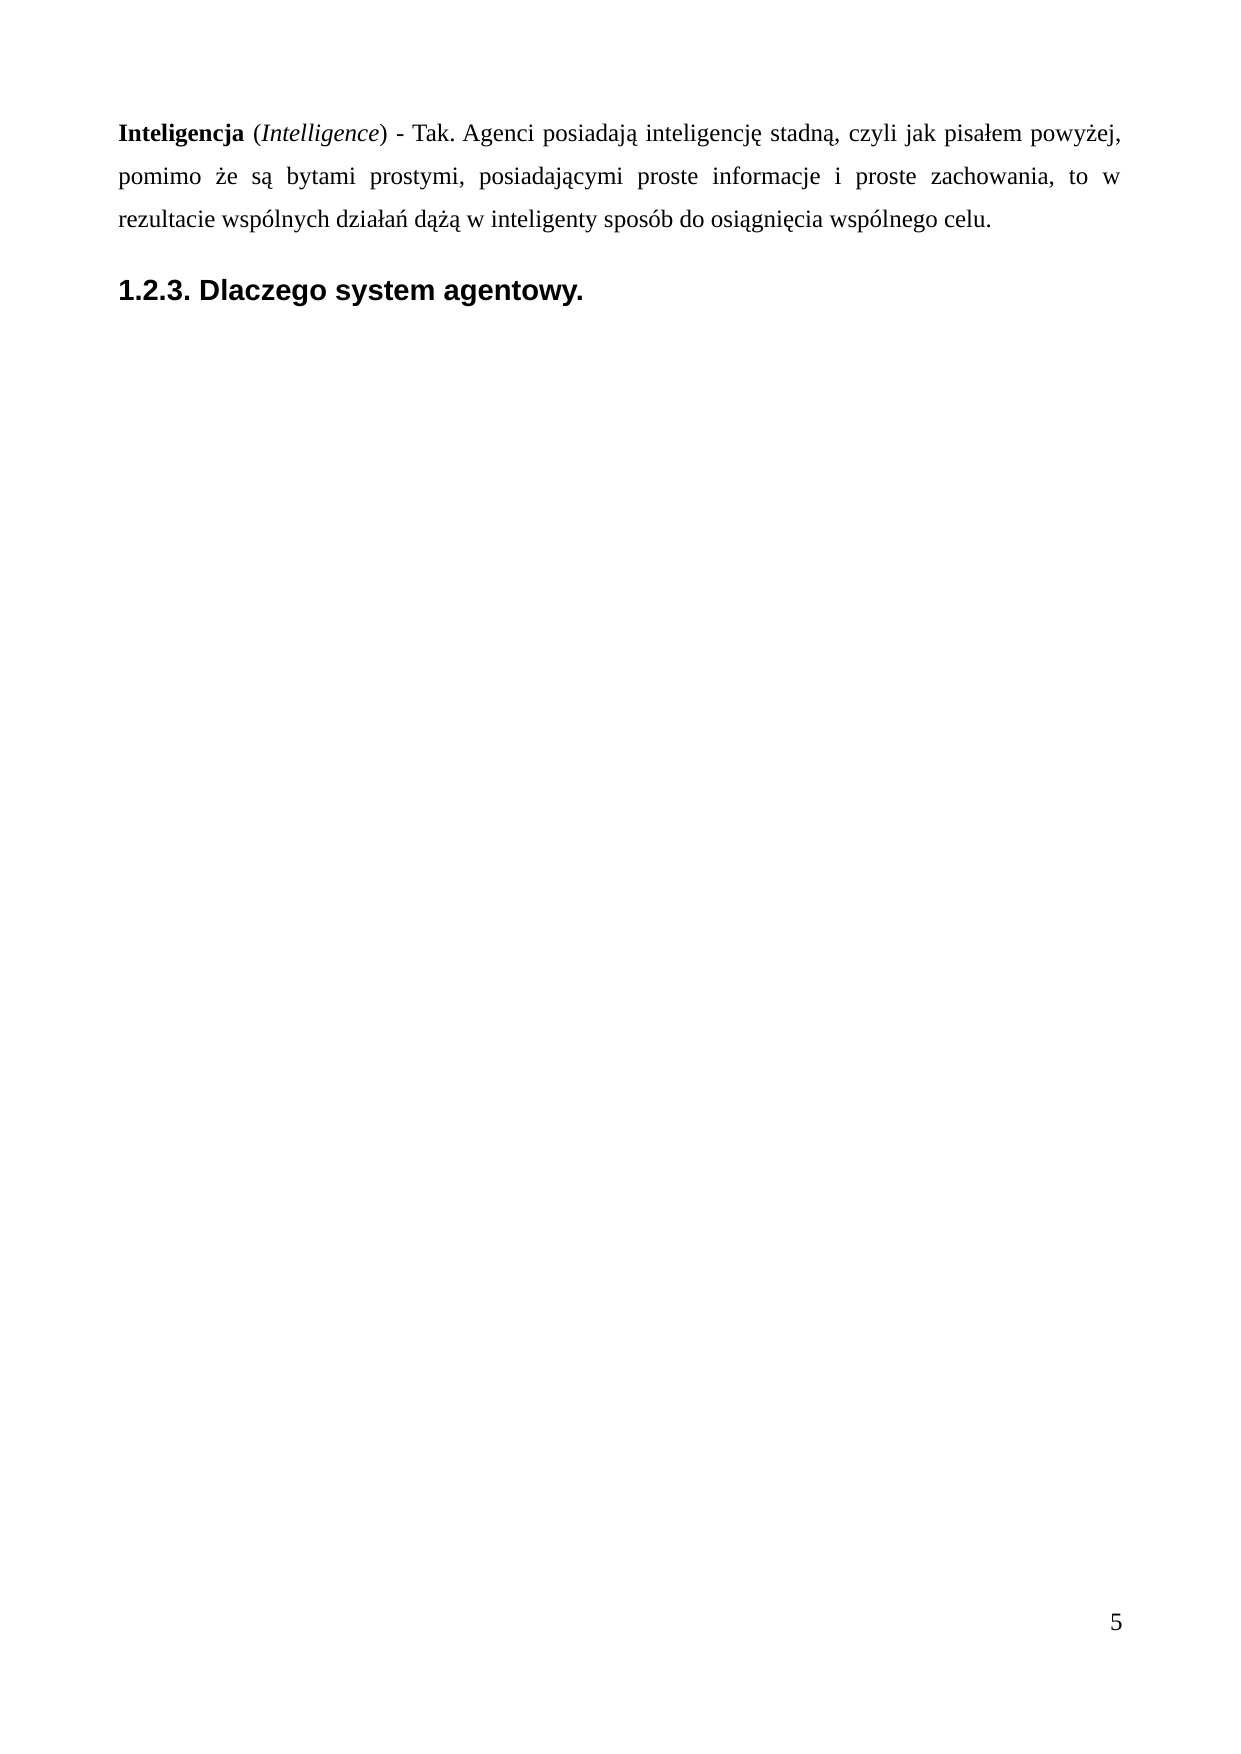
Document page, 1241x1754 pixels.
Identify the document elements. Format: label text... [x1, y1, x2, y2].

text Inteligencja (Intelligence) - Tak. Agenci posiadają inteligencję stadną, czyli jak pisałem powyżej, pomimo że są bytami prostymi, posiadającymi proste informacje i proste zachowania, to w rezultacie wspólnych działań dążą w inteligenty sposób do osiągnięcia wspólnego celu. [118, 118, 1122, 233]
subtitle 1.2.3. Dlaczego system agentowy. [118, 272, 1122, 306]
